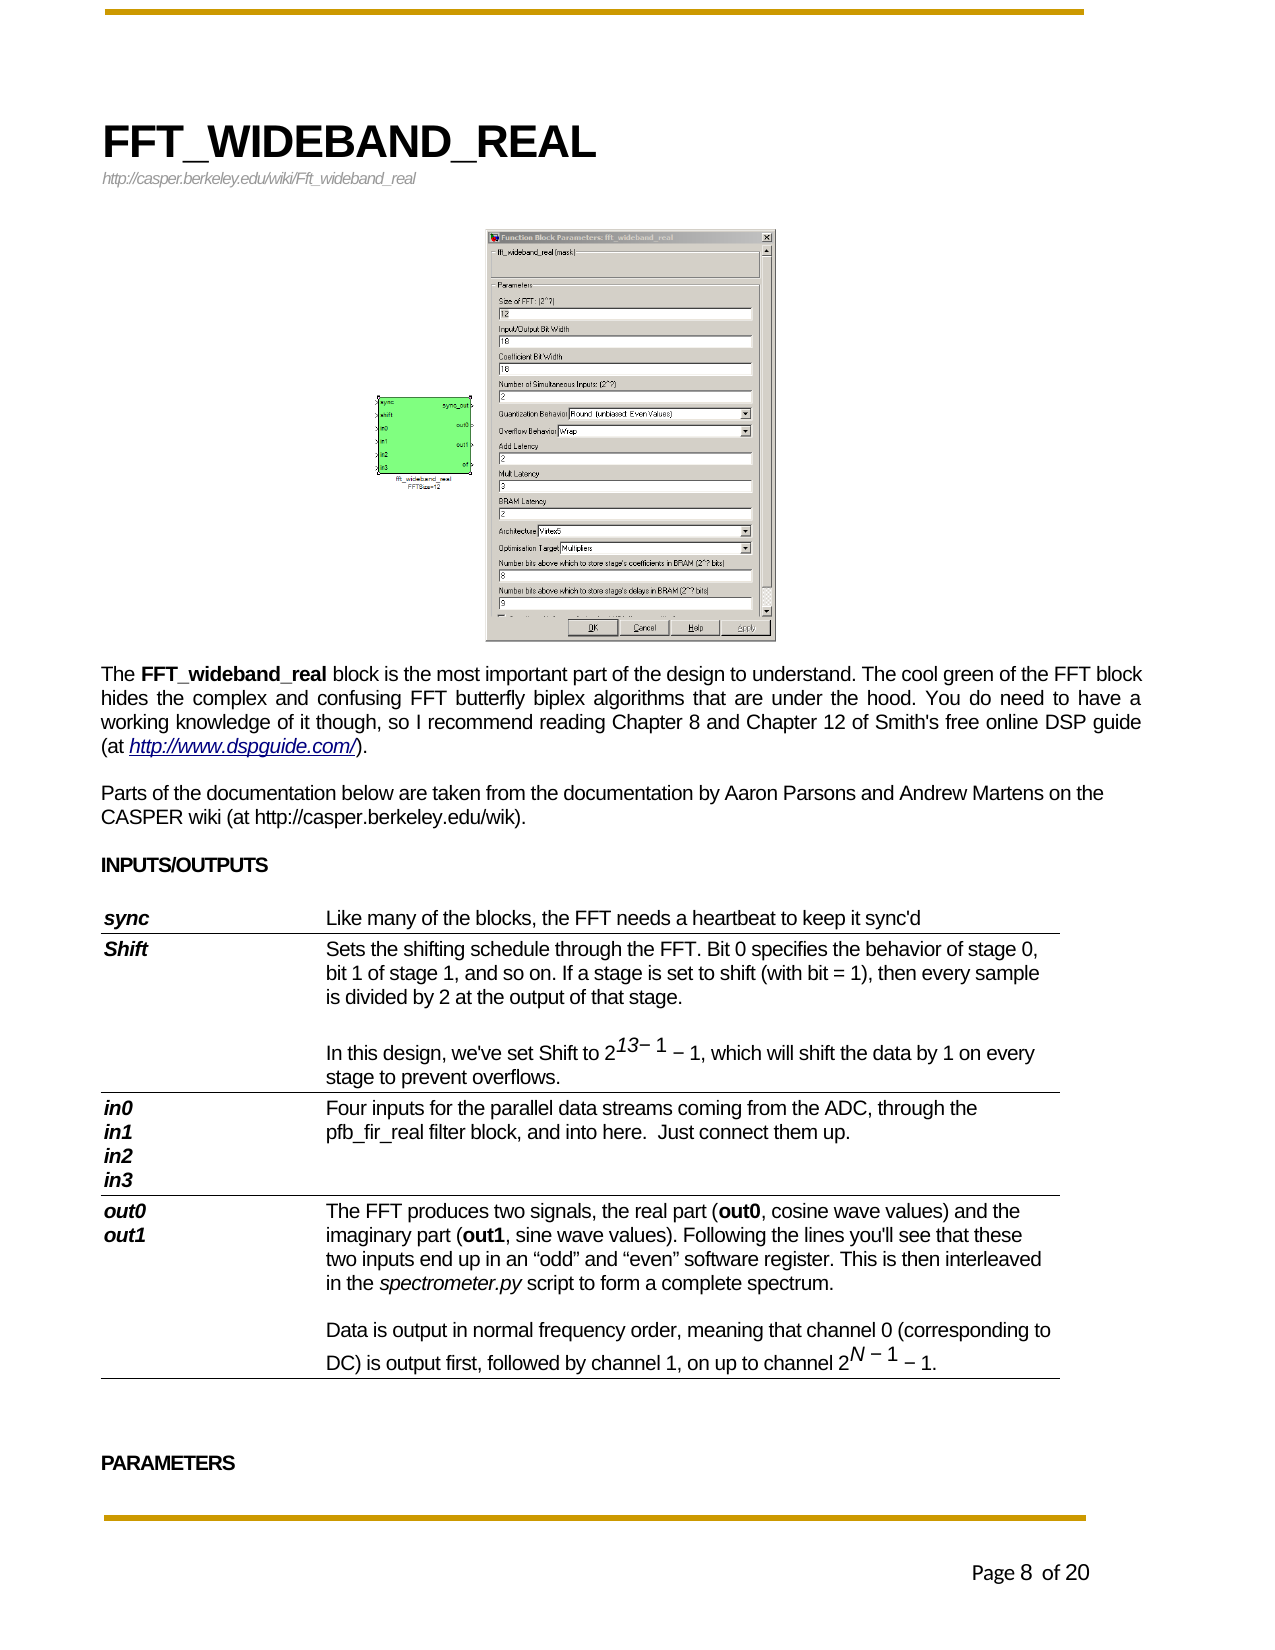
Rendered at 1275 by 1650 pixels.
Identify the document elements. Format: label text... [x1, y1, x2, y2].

table_cell Shift [101, 934, 323, 1092]
table_header sync [101, 903, 323, 933]
table_cell out0 out1 [101, 1196, 323, 1377]
table_cell The FFT produces two signals, the real part (out0, cosine wave values) and the imaginary part (out1, sine wave values). Following the lines you'll see that these two inputs end up in an “odd” and “even” software register. This is then interleaved in the spectrometer.py script to form a complete spectrum. Data is output in normal frequency order, meaning that channel 0 (corresponding to DC) is output first, followed by channel 1, on up to channel 2N − 1 − 1. [323, 1196, 1060, 1377]
table_cell Sets the shifting schedule through the FFT. Bit 0 specifies the behavior of stage 0, bit 1 of stage 1, and so on. If a stage is set to shift (with bit = 1), then every sample is divided by 2 at the output of that stage. In this design, we've set Shift to 213− 1 − 1, which will shift the data by 1 on every stage to prevent overflows. [323, 934, 1060, 1092]
table_cell Four inputs for the parallel data streams coming from the ADC, through the pfb_fir_real filter block, and into here. Just connect them up. [323, 1093, 1060, 1194]
text The FFT_wideband_real block is the most important part of the design to understand. The cool green of the FFT block hides the complex and confusing FFT butterfly biplex algorithms that are under the hood. You do need to have a working knowledge of it though, so I recommend reading Chapter 8 and Chapter 12 of Smith's free online DSP guide (at http://www.dspguide.com/). [101, 200, 1143, 758]
table_cell in0 in1 in2 in3 [101, 1093, 323, 1194]
table_header Like many of the blocks, the FFT needs a heartbeat to keep it sync'd [323, 903, 1060, 933]
picture [325, 213, 795, 661]
text Parts of the documentation below are taken from the documentation by Aaron Parsons and Andrew Martens on the CASPER wiki (at http://casper.berkeley.edu/wik). [101, 781, 1143, 829]
subtitle PARAMETERS [101, 1450, 1062, 1474]
subtitle INPUTS/OUTPUTS [101, 853, 1062, 877]
subtitle FFT_WIDEBAND_REAL http://casper.berkeley.edu/wiki/Fft_wideband_real [102, 114, 1149, 188]
